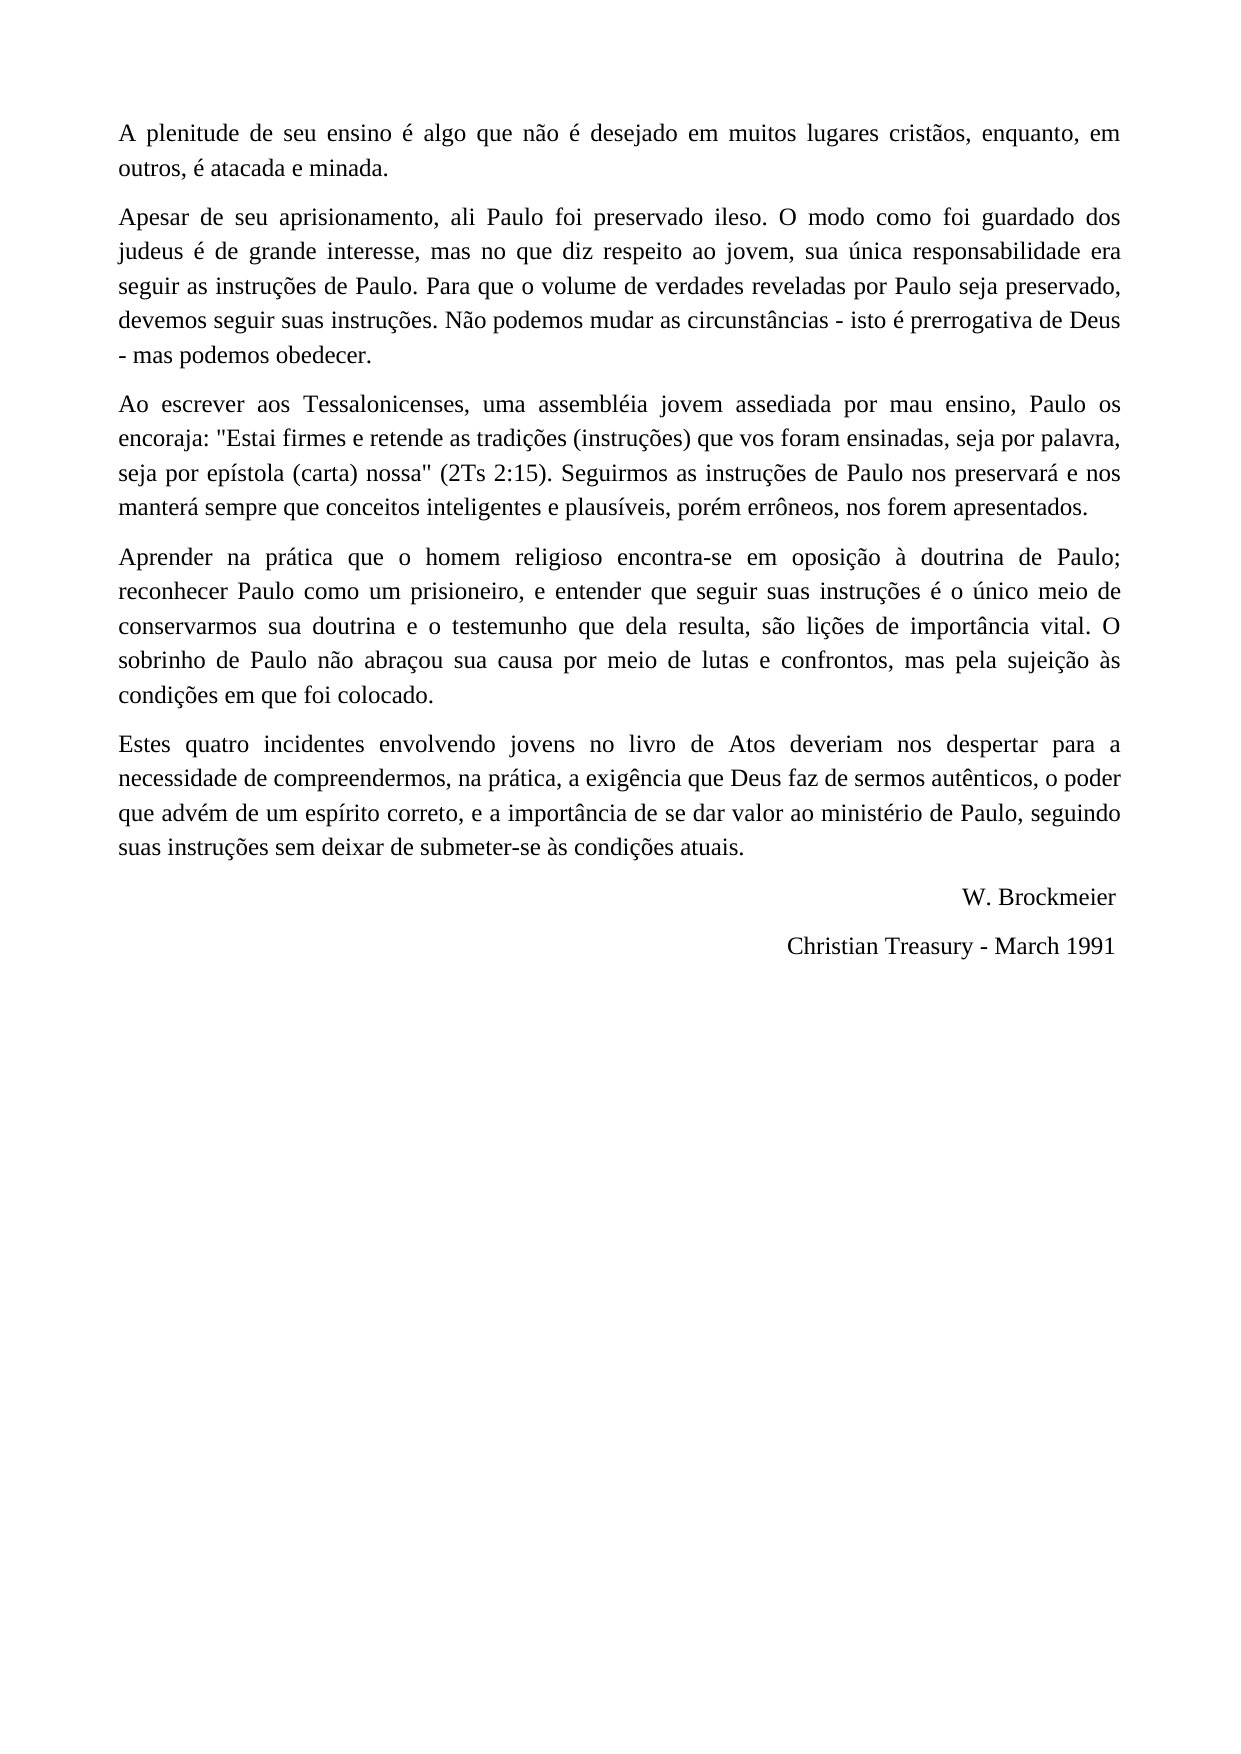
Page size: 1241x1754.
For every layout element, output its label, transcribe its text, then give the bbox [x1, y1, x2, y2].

text Aprender na prática que o homem religioso encontra-se em oposição à doutrina de Paulo; reconhecer Paulo como um prisioneiro, e entender que seguir suas instruções é o único meio de conservarmos sua doutrina e o testemunho que dela resulta, são lições de importância vital. O sobrinho de Paulo não abraçou sua causa por meio de lutas e confrontos, mas pela sujeição às condições em que foi colocado. [118, 542, 1122, 708]
text Ao escrever aos Tessalonicenses, uma assembléia jovem assediada por mau ensino, Paulo os encoraja: "Estai firmes e retende as tradições (instruções) que vos foram ensinadas, seja por palavra, seja por epístola (carta) nossa" (2Ts 2:15). Seguirmos as instruções de Paulo nos preservará e nos manterá sempre que conceitos inteligentes e plausíveis, porém errôneos, nos forem apresentados. [118, 389, 1122, 521]
text Estes quatro incidentes envolvendo jovens no livro de Atos deveriam nos despertar para a necessidade de compreendermos, na prática, a exigência que Deus faz de sermos autênticos, o poder que advém de um espírito correto, e a importância de se dar valor ao ministério de Paulo, seguindo suas instruções sem deixar de submeter-se às condições atuais. [118, 729, 1122, 861]
text W. Brockmeier [118, 882, 1122, 910]
text A plenitude de seu ensino é algo que não é desejado em muitos lugares cristãos, enquanto, em outros, é atacada e minada. [118, 118, 1122, 181]
text Apesar de seu aprisionamento, ali Paulo foi preservado ileso. O modo como foi guardado dos judeus é de grande interesse, mas no que diz respeito ao jovem, sua única responsabilidade era seguir as instruções de Paulo. Para que o volume de verdades reveladas por Paulo seja preservado, devemos seguir suas instruções. Não podemos mudar as circunstâncias - isto é prerrogativa de Deus - mas podemos obedecer. [118, 202, 1122, 368]
text Christian Treasury - March 1991 [118, 931, 1122, 960]
